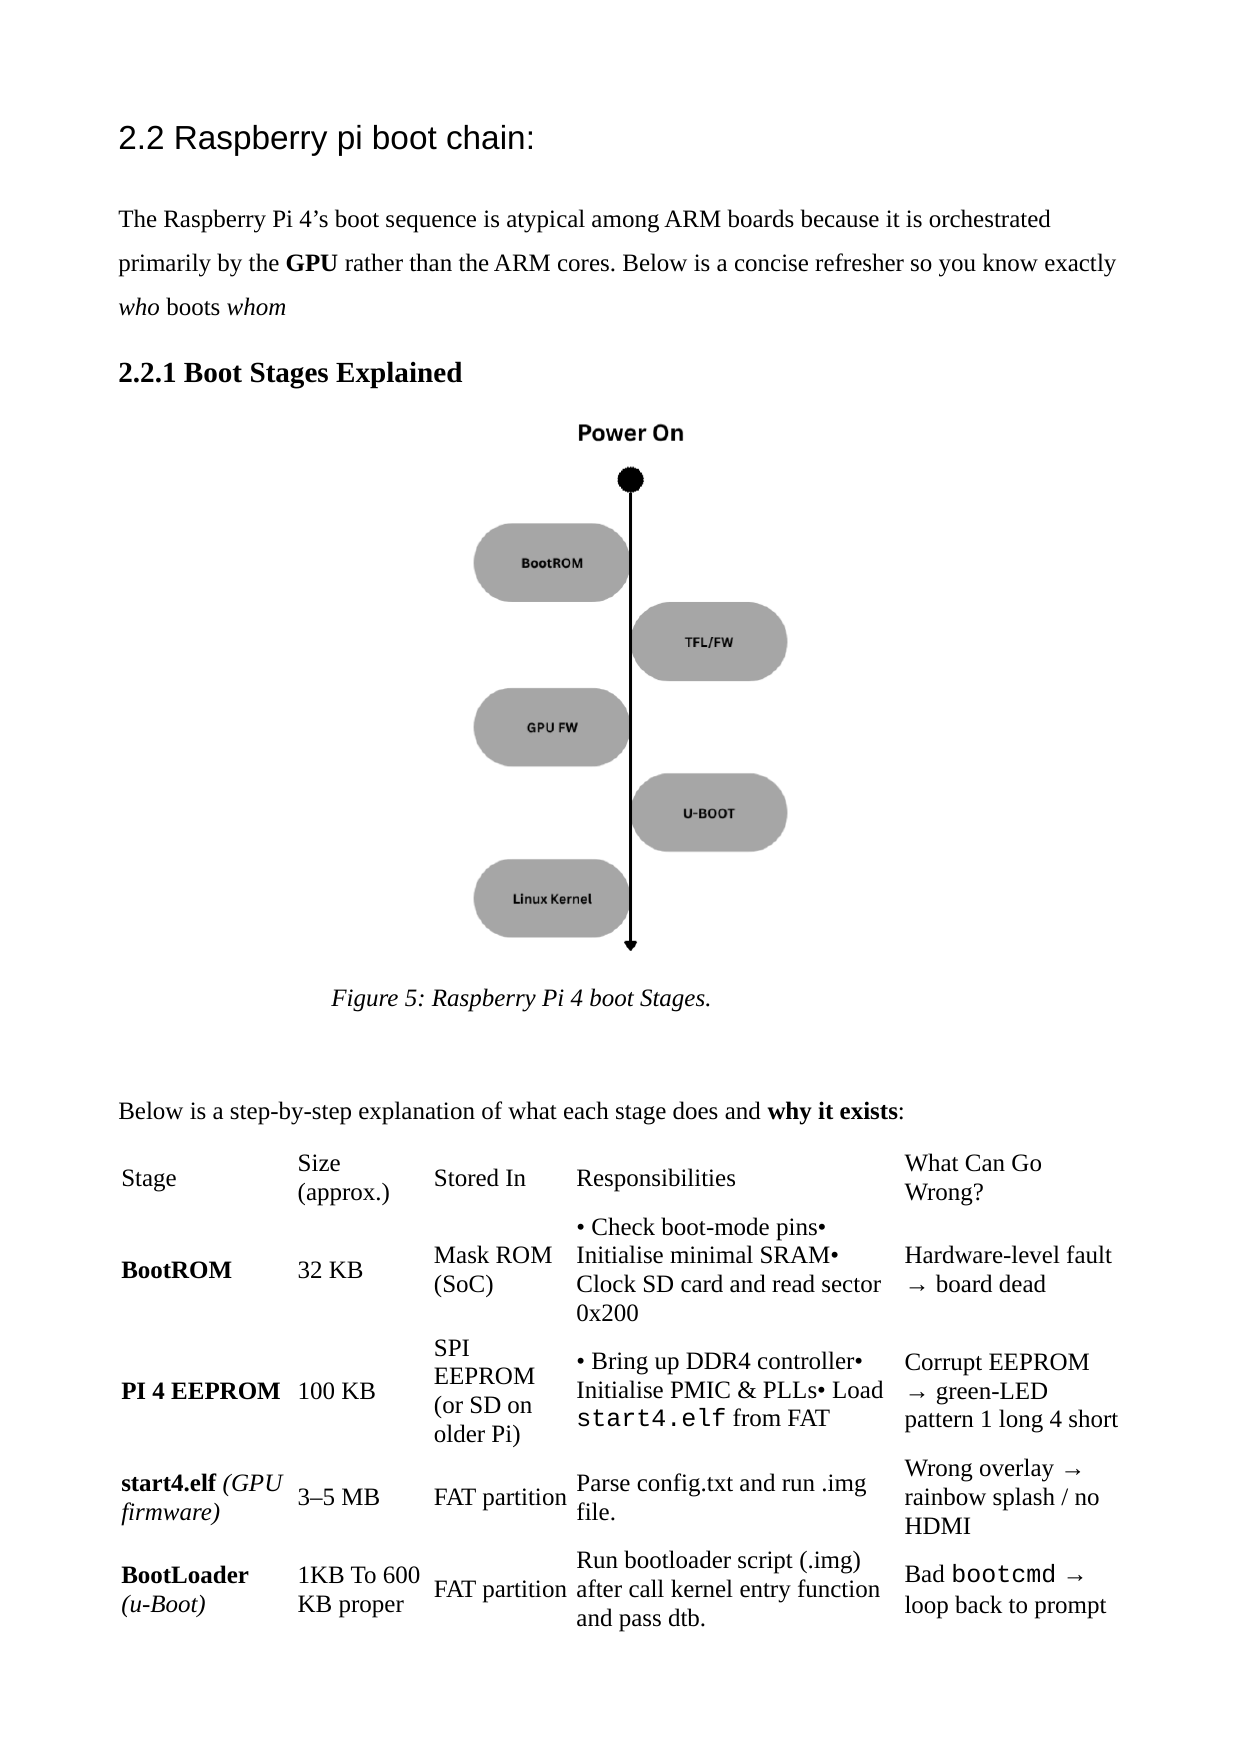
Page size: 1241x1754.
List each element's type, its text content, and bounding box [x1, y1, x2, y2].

text The Raspberry Pi 4’s boot sequence is atypical among ARM boards because it is orchestrated primarily by the GPU rather than the ARM cores. Below is a concise refresher so you know exactly who boots whom [118, 189, 1122, 321]
table_cell SPI EEPROM (or SD on older Pi) [431, 1330, 573, 1451]
table_cell Parse config.txt and run .img file. [573, 1451, 901, 1543]
table_cell Bad bootcmd → loop back to prompt [901, 1543, 1122, 1635]
table_cell PI 4 EEPROM [118, 1330, 294, 1451]
table_cell FAT partition [431, 1543, 573, 1635]
table_header Responsibilities [573, 1146, 901, 1209]
table_cell • Bring up DDR4 controller• Initialise PMIC & PLLs• Load start4.elf from FAT [573, 1330, 901, 1451]
table_header Stored In [431, 1146, 573, 1209]
table_header Stage [118, 1146, 294, 1209]
table_cell Wrong overlay → rainbow splash / no HDMI [901, 1451, 1122, 1543]
subtitle 2.2.1 Boot Stages Explained [118, 356, 1122, 389]
table_cell • Check boot-mode pins• Initialise minimal SRAM• Clock SD card and read sector 0x200 [573, 1209, 901, 1330]
table_cell BootLoader (u-Boot) [118, 1543, 294, 1635]
subtitle 2.2 Raspberry pi boot chain: [118, 118, 1122, 157]
table_cell start4.elf (GPU firmware) [118, 1451, 294, 1543]
table_cell Run bootloader script (.img) after call kernel entry function and pass dtb. [573, 1543, 901, 1635]
table_cell 3–5 MB [295, 1451, 431, 1543]
picture [331, 414, 909, 984]
table_cell FAT partition [431, 1451, 573, 1543]
table_cell BootROM [118, 1209, 294, 1330]
table_cell Mask ROM (SoC) [431, 1209, 573, 1330]
table_cell Corrupt EEPROM → green-LED pattern 1 long 4 short [901, 1330, 1122, 1451]
text Below is a step-by-step explanation of what each stage does and why it exists: [118, 1081, 1122, 1125]
table_cell Hardware-level fault → board dead [901, 1209, 1122, 1330]
table_cell 32 KB [295, 1209, 431, 1330]
text Figure 5: Raspberry Pi 4 boot Stages. [331, 984, 909, 1012]
table_cell 100 KB [295, 1330, 431, 1451]
table_cell 1KB To 600 KB proper [295, 1543, 431, 1635]
table_header Size (approx.) [295, 1146, 431, 1209]
table_header What Can Go Wrong? [901, 1146, 1122, 1209]
